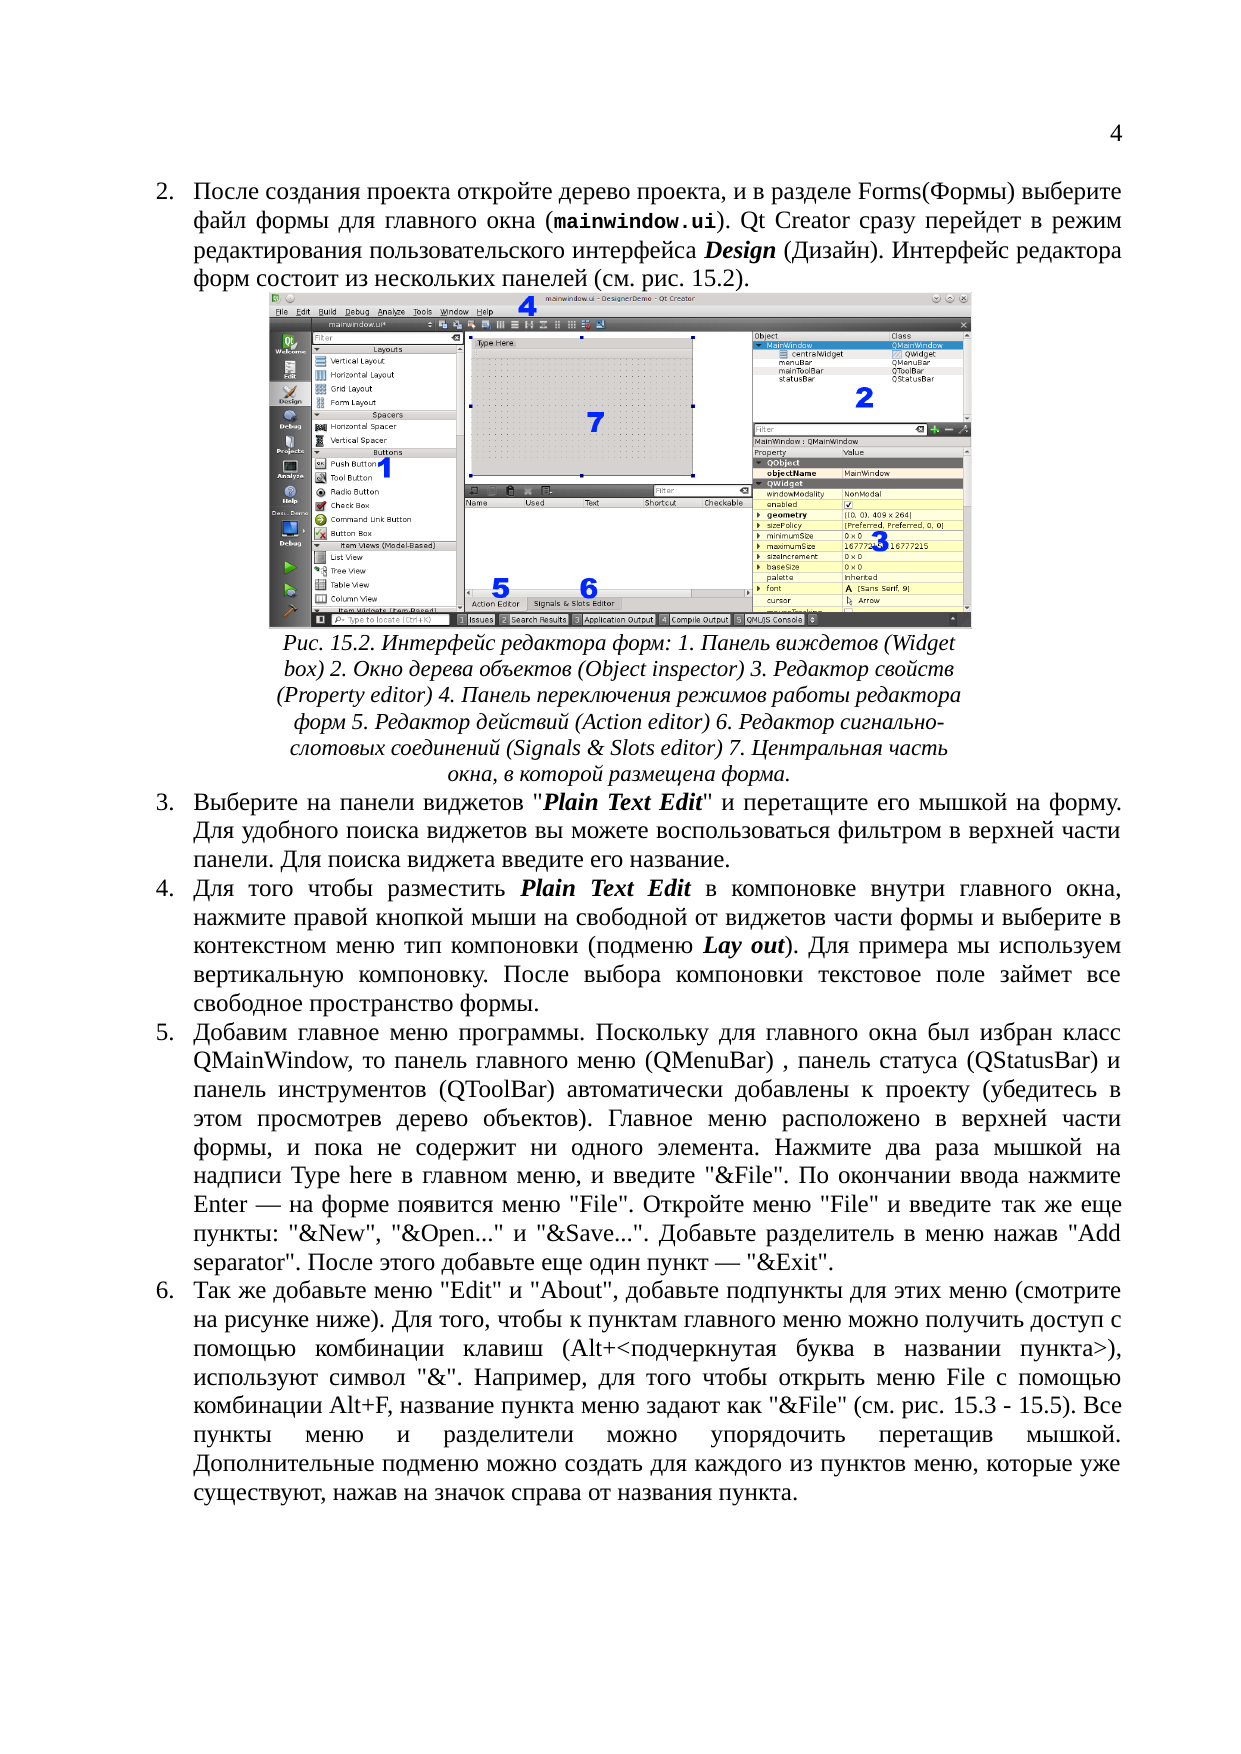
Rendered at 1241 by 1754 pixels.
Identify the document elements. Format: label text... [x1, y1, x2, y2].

list Так же добавьте меню "Edit" и "About", добавьте подпункты для этих меню (смотрите на рисунке ниже). Для того, чтобы к пунктам главного меню можно получить доступ с помощью комбинации клавиш (Alt+<подчеркнутая буква в названии пункта>), используют символ "&". Например, для того чтобы открыть меню File с помощью комбинации Alt+F, название пункта меню задают как "&File" (см. рис. 15.3 - 15.5). Все пункты меню и разделители можно упорядочить перетащив мышкой. Дополнительные подменю можно создать для каждого из пунктов меню, которые уже существуют, нажав на значок справа от названия пункта. [156, 1276, 1122, 1506]
list Добавим главное меню программы. Поскольку для главного окна был избран класс QMainWindow, то панель главного меню (QMenuBar) , панель статуса (QStatusBar) и панель инструментов (QToolBar) автоматически добавлены к проекту (убедитесь в этом просмотрев дерево объектов). Главное меню расположено в верхней части формы, и пока не содержит ни одного элемента. Нажмите два раза мышкой на надписи Type here в главном меню, и введите "&File". По окончании ввода нажмите Enter — на форме появится меню "File". Откройте меню "File" и введите так же еще пункты: "&New", "&Open..." и "&Save...". Добавьте разделитель в меню нажав "Add separator". После этого добавьте еще ​​один пункт — "&Exit". [156, 1017, 1122, 1276]
picture [268, 292, 972, 629]
list Выберите на панели виджетов "Plain Text Edit" и перетащите его мышкой на форму. Для удобного поиска виджетов вы можете воспользоваться фильтром в верхней части панели. Для поиска виджета введите его название. [156, 292, 1122, 873]
list Рис. 15.2. Интерфейс редактора форм: 1. Панель виждетов (Widget box) 2. Окно дерева объектов (Object inspector) 3. Редактор свойств (Property editor) 4. Панель переключения режимов работы редактора форм 5. Редактор действий (Action editor) 6. Редактор сигнально-слотовых соединений (Signals & Slots editor) 7. Центральная часть окна, в которой размещена форма. [269, 629, 971, 787]
list После создания проекта откройте дерево проекта, и в разделе Forms(Формы) выберите файл формы для главного окна (mainwindow.ui). Qt Creator сразу перейдет в режим редактирования пользовательского интерфейса Design (Дизайн). Интерфейс редактора форм состоит из нескольких панелей (см. рис. 15.2). [156, 176, 1122, 292]
list Для того чтобы разместить Plain Text Edit в компоновке внутри главного окна, нажмите правой кнопкой мыши на свободной от виджетов части формы и выберите в контекстном меню тип компоновки (подменю Lay out). Для примера мы используем вертикальную компоновку. После выбора компоновки текстовое поле займет все свободное пространство формы. [156, 873, 1122, 1017]
